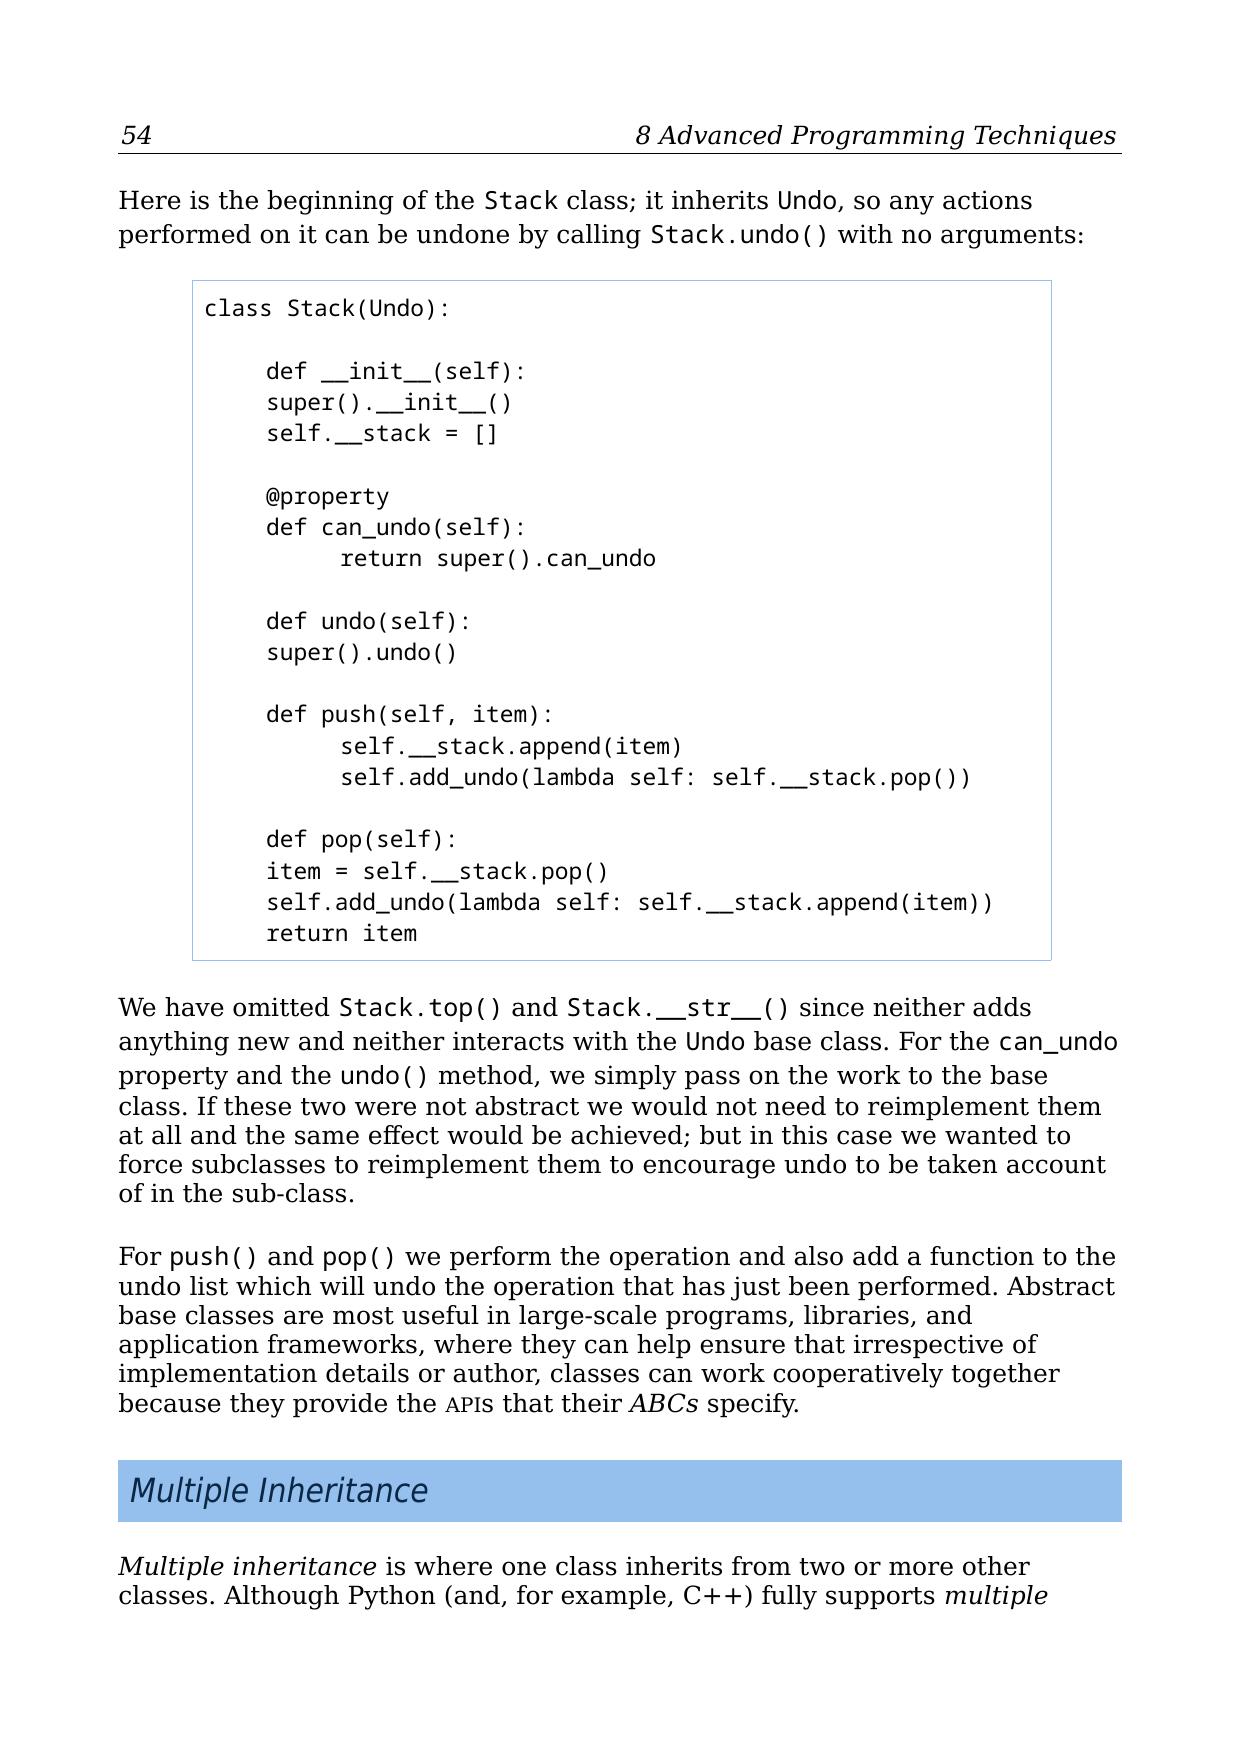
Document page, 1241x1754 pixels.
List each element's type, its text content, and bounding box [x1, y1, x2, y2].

text def push(self, item): [193, 687, 1051, 718]
subtitle Multiple Inheritance [118, 1460, 1122, 1522]
text @property [193, 468, 1051, 499]
text Here is the beginning of the Stack class; it inherits Undo, so any actions performed on it can be undone by calling Stack.undo() with no arguments: [118, 183, 1122, 251]
text We have omitted Stack.top() and Stack.__str__() since neither adds anything new and neither interacts with the Undo base class. For the can_undo property and the undo() method, we simply pass on the work to the base class. If these two were not abstract we would not need to reimplement them at all and the same effect would be achieved; but in this case we wanted to force subclasses to reimplement them to encourage undo to be taken account of in the sub-class. [118, 990, 1122, 1209]
text item = self.__stack.pop() [193, 843, 1051, 874]
text For push() and pop() we perform the operation and also add a function to the undo list which will undo the operation that has just been performed. Abstract base classes are most useful in large-scale programs, libraries, and application frameworks, where they can help ensure that irrespective of implementation details or author, classes can work cooperatively together because they provide the apis that their ABCs specify. [118, 1238, 1122, 1418]
text self.__stack.append(item) [193, 718, 1051, 749]
text self.add_undo(lambda self: self.__stack.append(item)) [193, 874, 1051, 905]
text return super().can_undo [193, 530, 1051, 562]
text def can_undo(self): [193, 499, 1051, 530]
text class Stack(Undo): [193, 281, 1051, 312]
text return item [193, 905, 1051, 960]
text Multiple inheritance is where one class inherits from two or more other classes. Although Python (and, for example, C++) fully supports multiple [118, 1552, 1122, 1610]
text self.add_undo(lambda self: self.__stack.pop()) [193, 749, 1051, 780]
text super().__init__() [193, 374, 1051, 405]
text def pop(self): [193, 812, 1051, 843]
text super().undo() [193, 624, 1051, 655]
text def __init__(self): [193, 343, 1051, 374]
text def undo(self): [193, 593, 1051, 624]
text self.__stack = [] [193, 405, 1051, 437]
